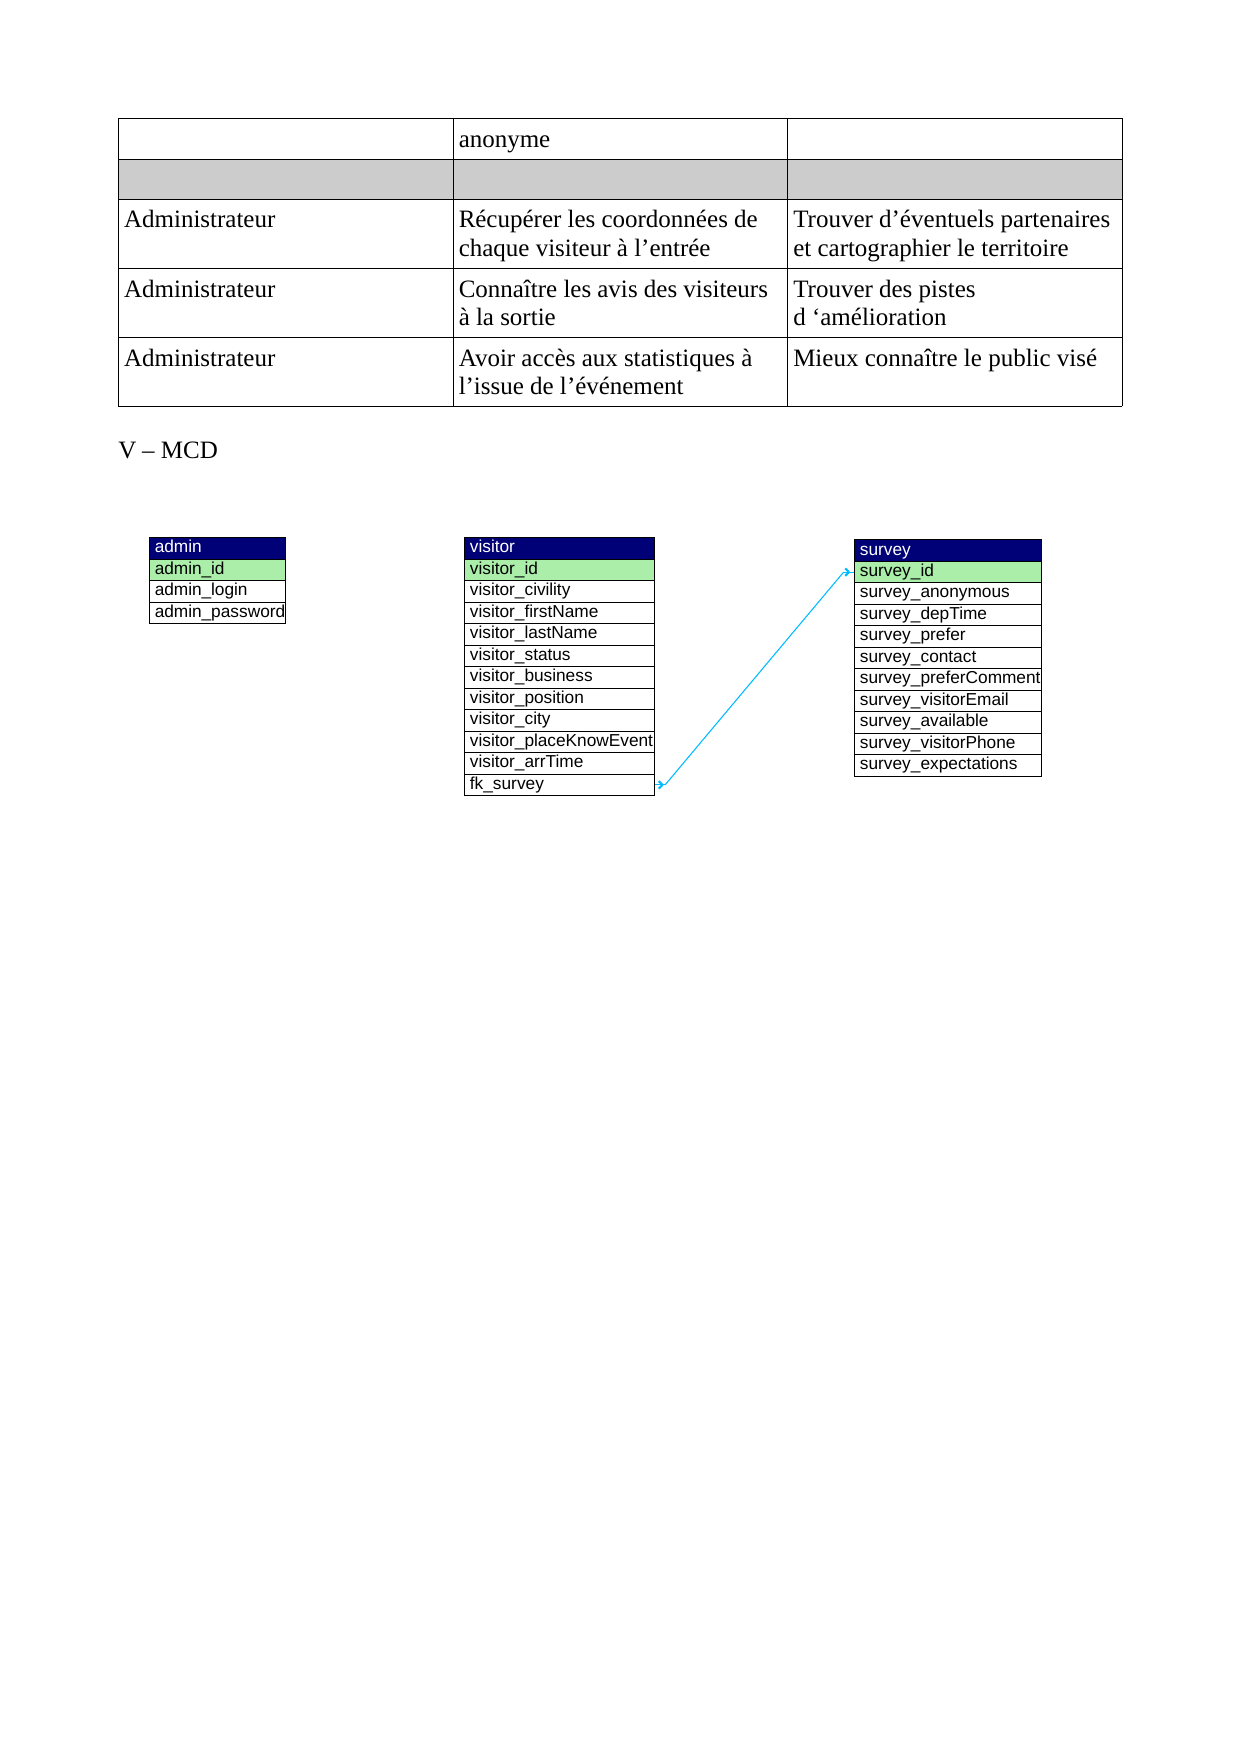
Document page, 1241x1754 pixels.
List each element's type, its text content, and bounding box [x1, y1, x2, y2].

table_cell Administrateur [119, 200, 453, 268]
table_cell anonyme [454, 119, 787, 158]
table_cell Connaître les avis des visiteurs à la sortie [454, 269, 787, 337]
table_cell [119, 119, 453, 158]
text V – MCD [118, 435, 1122, 463]
table_cell Mieux connaître le public visé [788, 338, 1122, 406]
table_cell [788, 160, 1122, 199]
table_cell Administrateur [119, 269, 453, 337]
table_cell Trouver d’éventuels partenaires et cartographier le territoire [788, 200, 1122, 268]
table_cell Avoir accès aux statistiques à l’issue de l’événement [454, 338, 787, 406]
table_cell Trouver des pistes d ‘amélioration [788, 269, 1122, 337]
table_cell Récupérer les coordonnées de chaque visiteur à l’entrée [454, 200, 787, 268]
table_cell [788, 119, 1122, 158]
table_cell [119, 160, 453, 199]
table_cell [454, 160, 787, 199]
table_cell Administrateur [119, 338, 453, 406]
